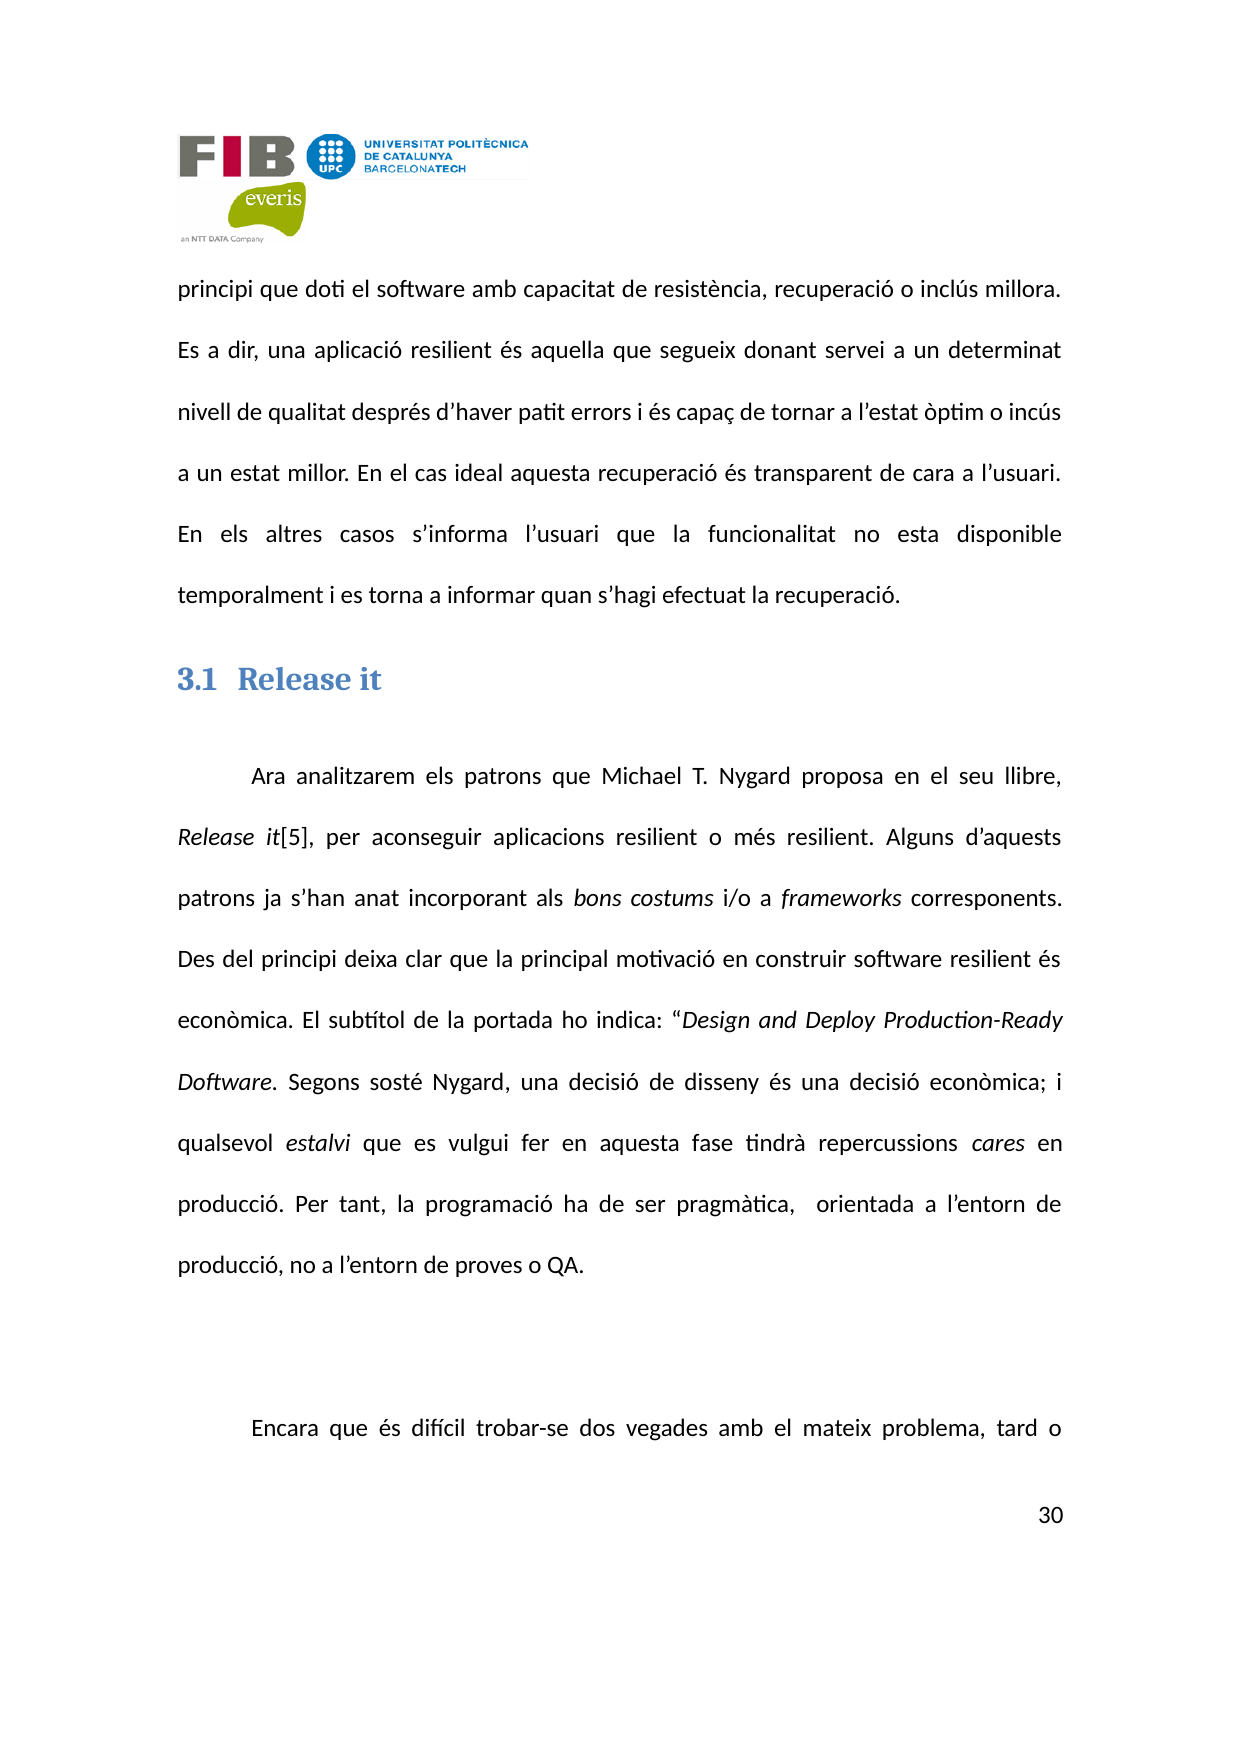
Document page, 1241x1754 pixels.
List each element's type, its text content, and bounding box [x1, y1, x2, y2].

text Encara que és difícil trobar-se dos vegades amb el mateix problema, tard o [177, 1413, 1063, 1443]
subtitle Release it [177, 661, 1063, 699]
text principi que doti el software amb capacitat de resistència, recuperació o inclús millora. Es a dir, una aplicació resilient és aquella que segueix donant servei a un determinat nivell de qualitat després d’haver patit errors i és capaç de tornar a l’estat òptim o incús a un estat millor. En el cas ideal aquesta recuperació és transparent de cara a l’usuari. En els altres casos s’informa l’usuari que la funcionalitat no esta disponible temporalment i es torna a informar quan s’hagi efectuat la recuperació. [177, 273, 1063, 609]
text Ara analitzarem els patrons que Michael T. Nygard proposa en el seu llibre, Release it[5], per aconseguir aplicacions resilient o més resilient. Alguns d’aquests patrons ja s’han anat incorporant als bons costums i/o a frameworks corresponents. Des del principi deixa clar que la principal motivació en construir software resilient és econòmica. El subtítol de la portada ho indica: “Design and Deploy Production-Ready Doftware. Segons sosté Nygard, una decisió de disseny és una decisió econòmica; i qualsevol estalvi que es vulgui fer en aquesta fase tindrà repercussions cares en producció. Per tant, la programació ha de ser pragmàtica, orientada a l’entorn de producció, no a l’entorn de proves o QA. [177, 761, 1063, 1279]
picture [177, 134, 529, 243]
